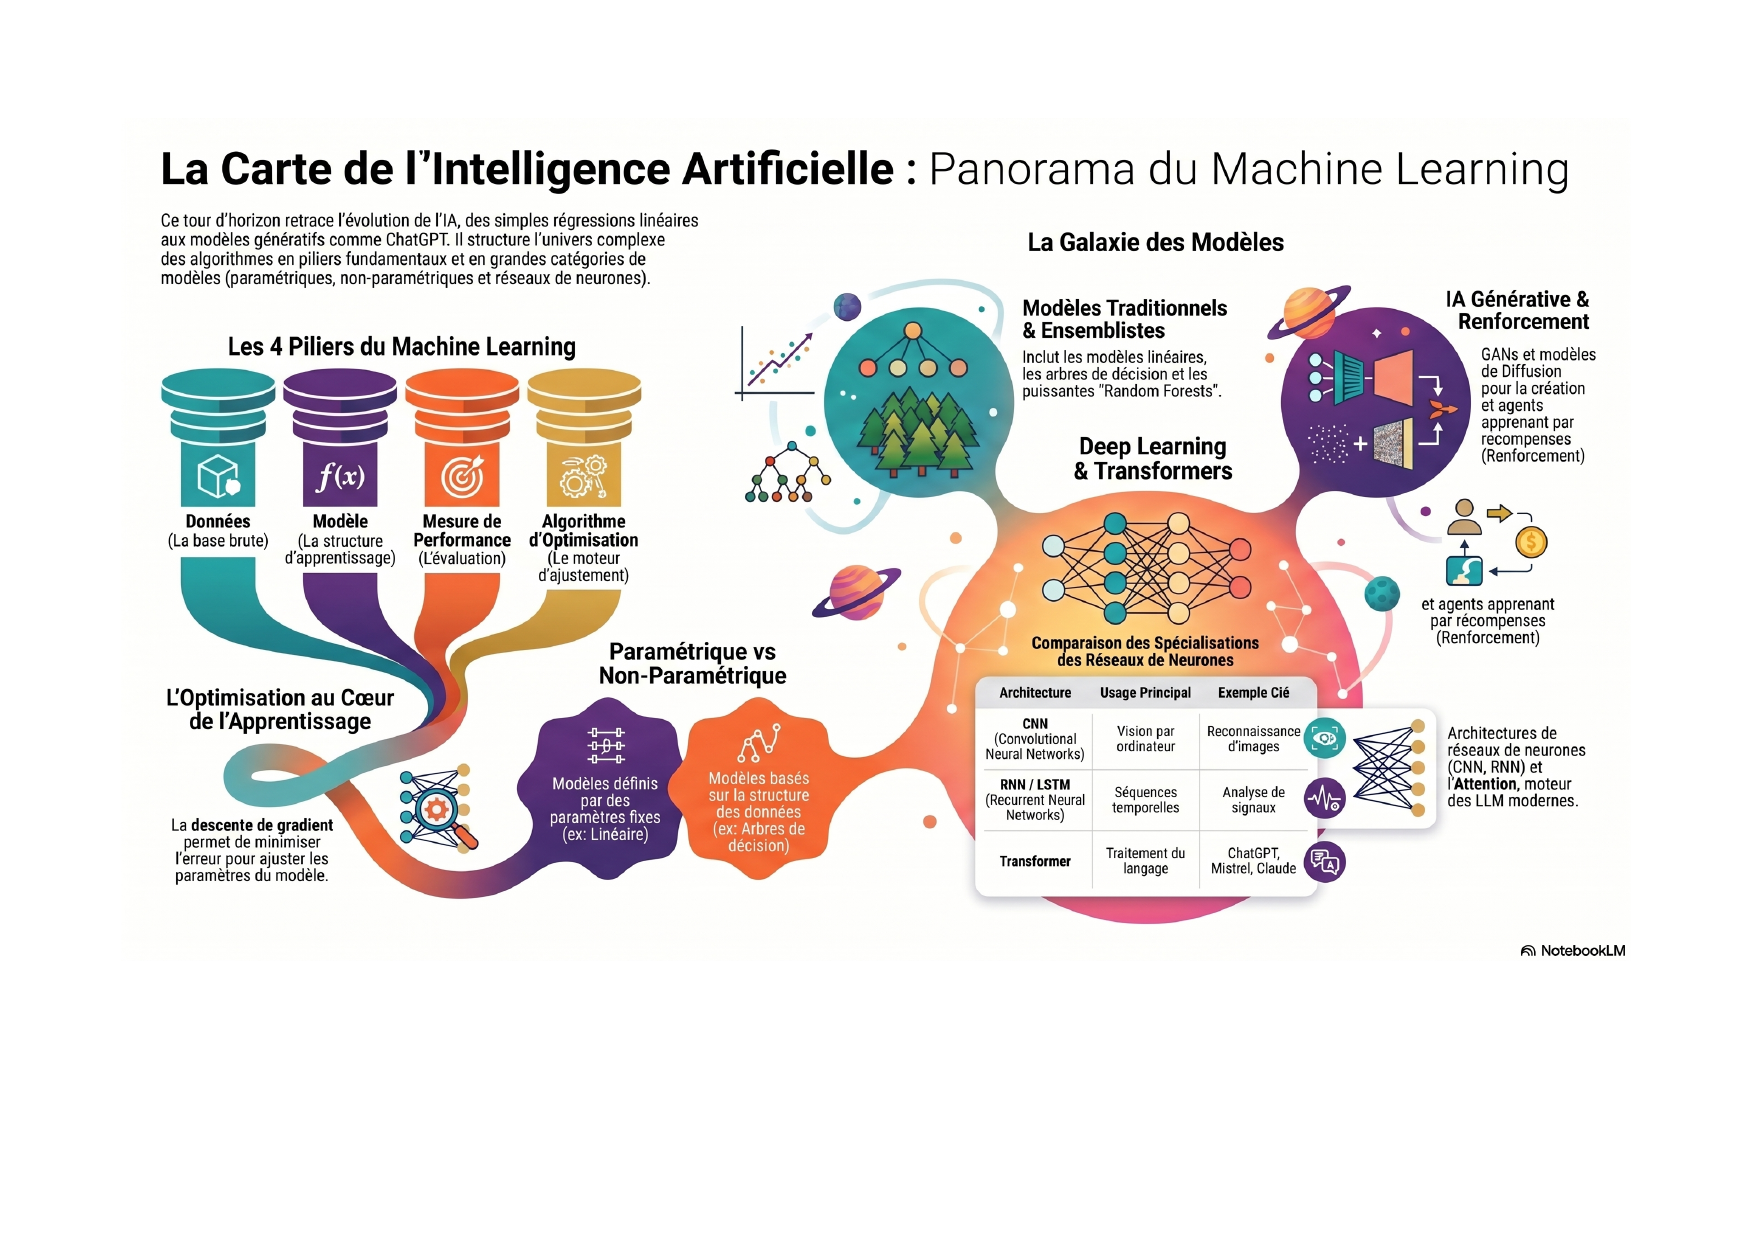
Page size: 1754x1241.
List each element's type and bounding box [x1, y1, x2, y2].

picture [121, 118, 1631, 961]
